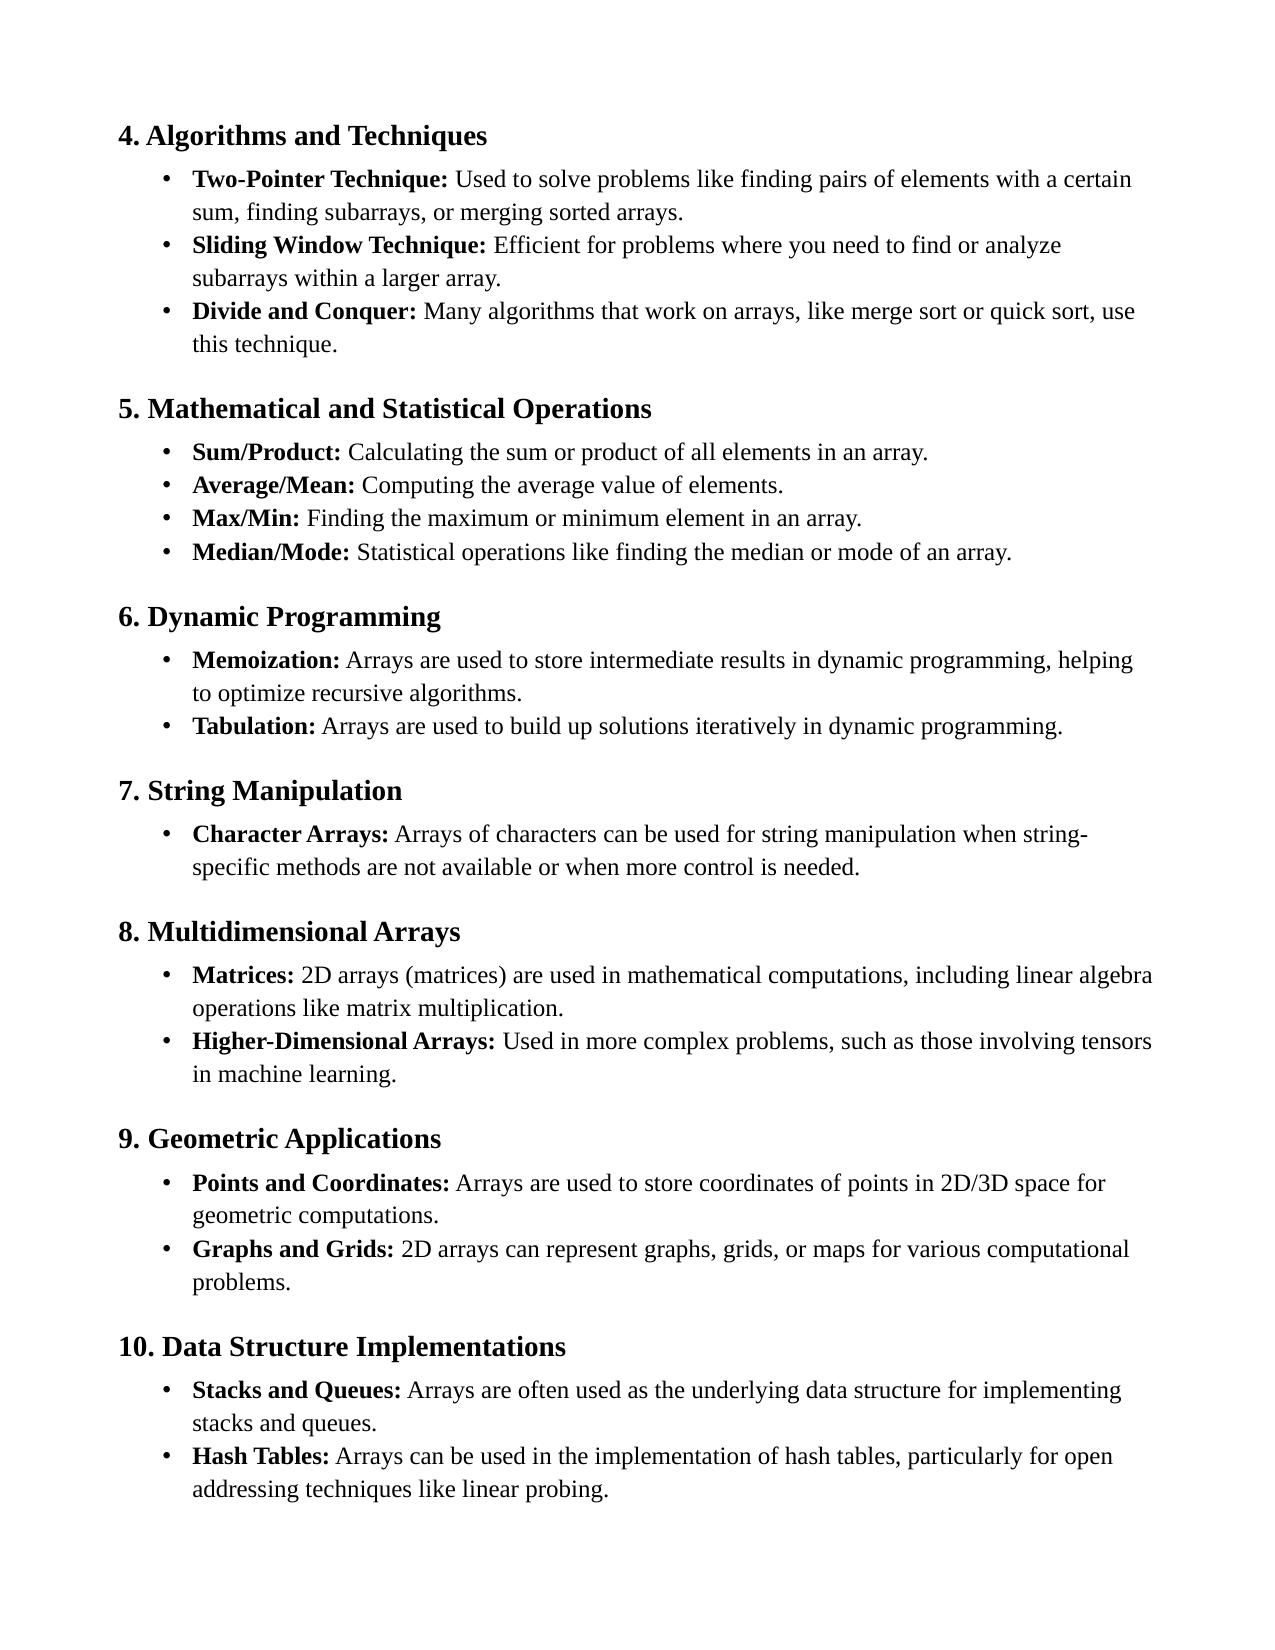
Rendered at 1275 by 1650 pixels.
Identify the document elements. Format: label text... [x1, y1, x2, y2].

subtitle 5. Mathematical and Statistical Operations [118, 391, 1157, 425]
list Higher-Dimensional Arrays: Used in more complex problems, such as those involving tensors in machine learning. [162, 1026, 1157, 1088]
subtitle 4. Algorithms and Techniques [118, 118, 1157, 152]
list Average/Mean: Computing the average value of elements. [162, 471, 1157, 499]
list Matrices: 2D arrays (matrices) are used in mathematical computations, including linear algebra operations like matrix multiplication. [162, 960, 1157, 1022]
list Tabulation: Arrays are used to build up solutions iteratively in dynamic programming. [162, 711, 1157, 739]
subtitle 9. Geometric Applications [118, 1122, 1157, 1155]
list Sliding Window Technique: Efficient for problems where you need to find or analyze subarrays within a larger array. [162, 230, 1157, 292]
list Max/Min: Finding the maximum or minimum element in an array. [162, 503, 1157, 532]
subtitle 8. Multidimensional Arrays [118, 914, 1157, 948]
list Graphs and Grids: 2D arrays can represent graphs, grids, or maps for various computational problems. [162, 1234, 1157, 1295]
list Median/Mode: Statistical operations like finding the median or mode of an array. [162, 537, 1157, 565]
subtitle 10. Data Structure Implementations [118, 1329, 1157, 1362]
list Divide and Conquer: Many algorithms that work on arrays, like merge sort or quick sort, use this technique. [162, 296, 1157, 358]
list Stacks and Queues: Arrays are often used as the underlying data structure for implementing stacks and queues. [162, 1375, 1157, 1437]
list Two-Pointer Technique: Used to solve problems like finding pairs of elements with a certain sum, finding subarrays, or merging sorted arrays. [162, 164, 1157, 226]
list Hash Tables: Arrays can be used in the implementation of hash tables, particularly for open addressing techniques like linear probing. [162, 1441, 1157, 1503]
list Sum/Product: Calculating the sum or product of all elements in an array. [162, 437, 1157, 466]
list Points and Coordinates: Arrays are used to store coordinates of points in 2D/3D space for geometric computations. [162, 1168, 1157, 1229]
subtitle 7. String Manipulation [118, 773, 1157, 807]
list Character Arrays: Arrays of characters can be used for string manipulation when string-specific methods are not available or when more control is needed. [162, 819, 1157, 881]
list Memoization: Arrays are used to store intermediate results in dynamic programming, helping to optimize recursive algorithms. [162, 645, 1157, 707]
subtitle 6. Dynamic Programming [118, 599, 1157, 632]
